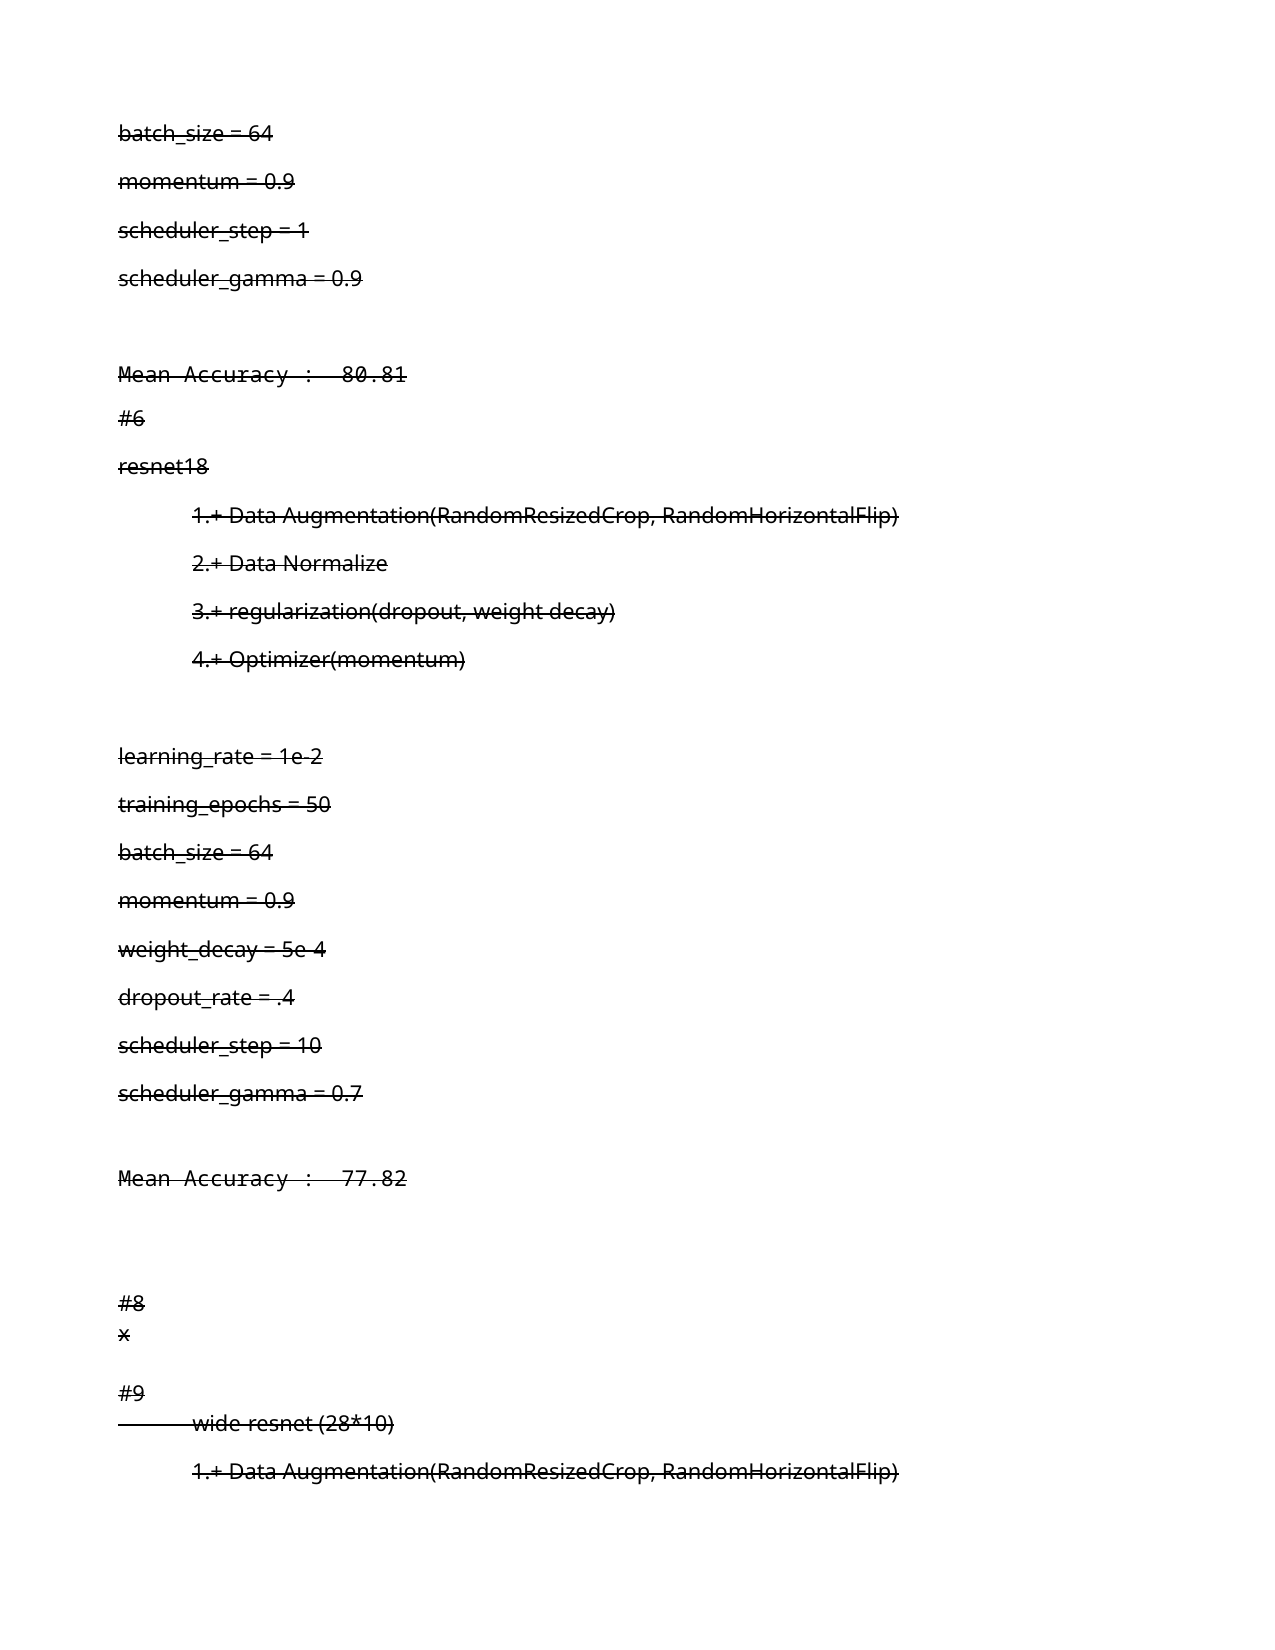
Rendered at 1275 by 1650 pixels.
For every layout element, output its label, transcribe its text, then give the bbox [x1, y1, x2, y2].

list + Data Normalize [118, 548, 1157, 578]
text wide-resnet (28*10) [118, 1408, 1157, 1437]
text momentum = 0.9 [118, 885, 1157, 915]
text Mean Accuracy : 80.81 [118, 359, 1157, 389]
list + Data Augmentation(RandomResizedCrop, RandomHorizontalFlip) [118, 1456, 1157, 1486]
text momentum = 0.9 [118, 166, 1157, 196]
text dropout_rate = .4 [118, 982, 1157, 1012]
text scheduler_step = 1 [118, 214, 1157, 244]
text Mean Accuracy : 77.82 [118, 1163, 1157, 1193]
text #8 [118, 1288, 1157, 1318]
list + regularization(dropout, weight decay) [118, 596, 1157, 626]
text batch_size = 64 [118, 837, 1157, 867]
list + Optimizer(momentum) [118, 644, 1157, 674]
text #9 [118, 1378, 1157, 1408]
text scheduler_gamma = 0.7 [118, 1078, 1157, 1108]
text scheduler_step = 10 [118, 1030, 1157, 1060]
text batch_size = 64 [118, 118, 1157, 148]
text weight_decay = 5e-4 [118, 934, 1157, 963]
text #6 [118, 403, 1157, 433]
text resnet18 [118, 451, 1157, 481]
text scheduler_gamma = 0.9 [118, 263, 1157, 293]
list + Data Augmentation(RandomResizedCrop, RandomHorizontalFlip) [118, 499, 1157, 529]
text training_epochs = 50 [118, 789, 1157, 819]
text learning_rate = 1e-2 [118, 741, 1157, 771]
text x [118, 1318, 1157, 1348]
